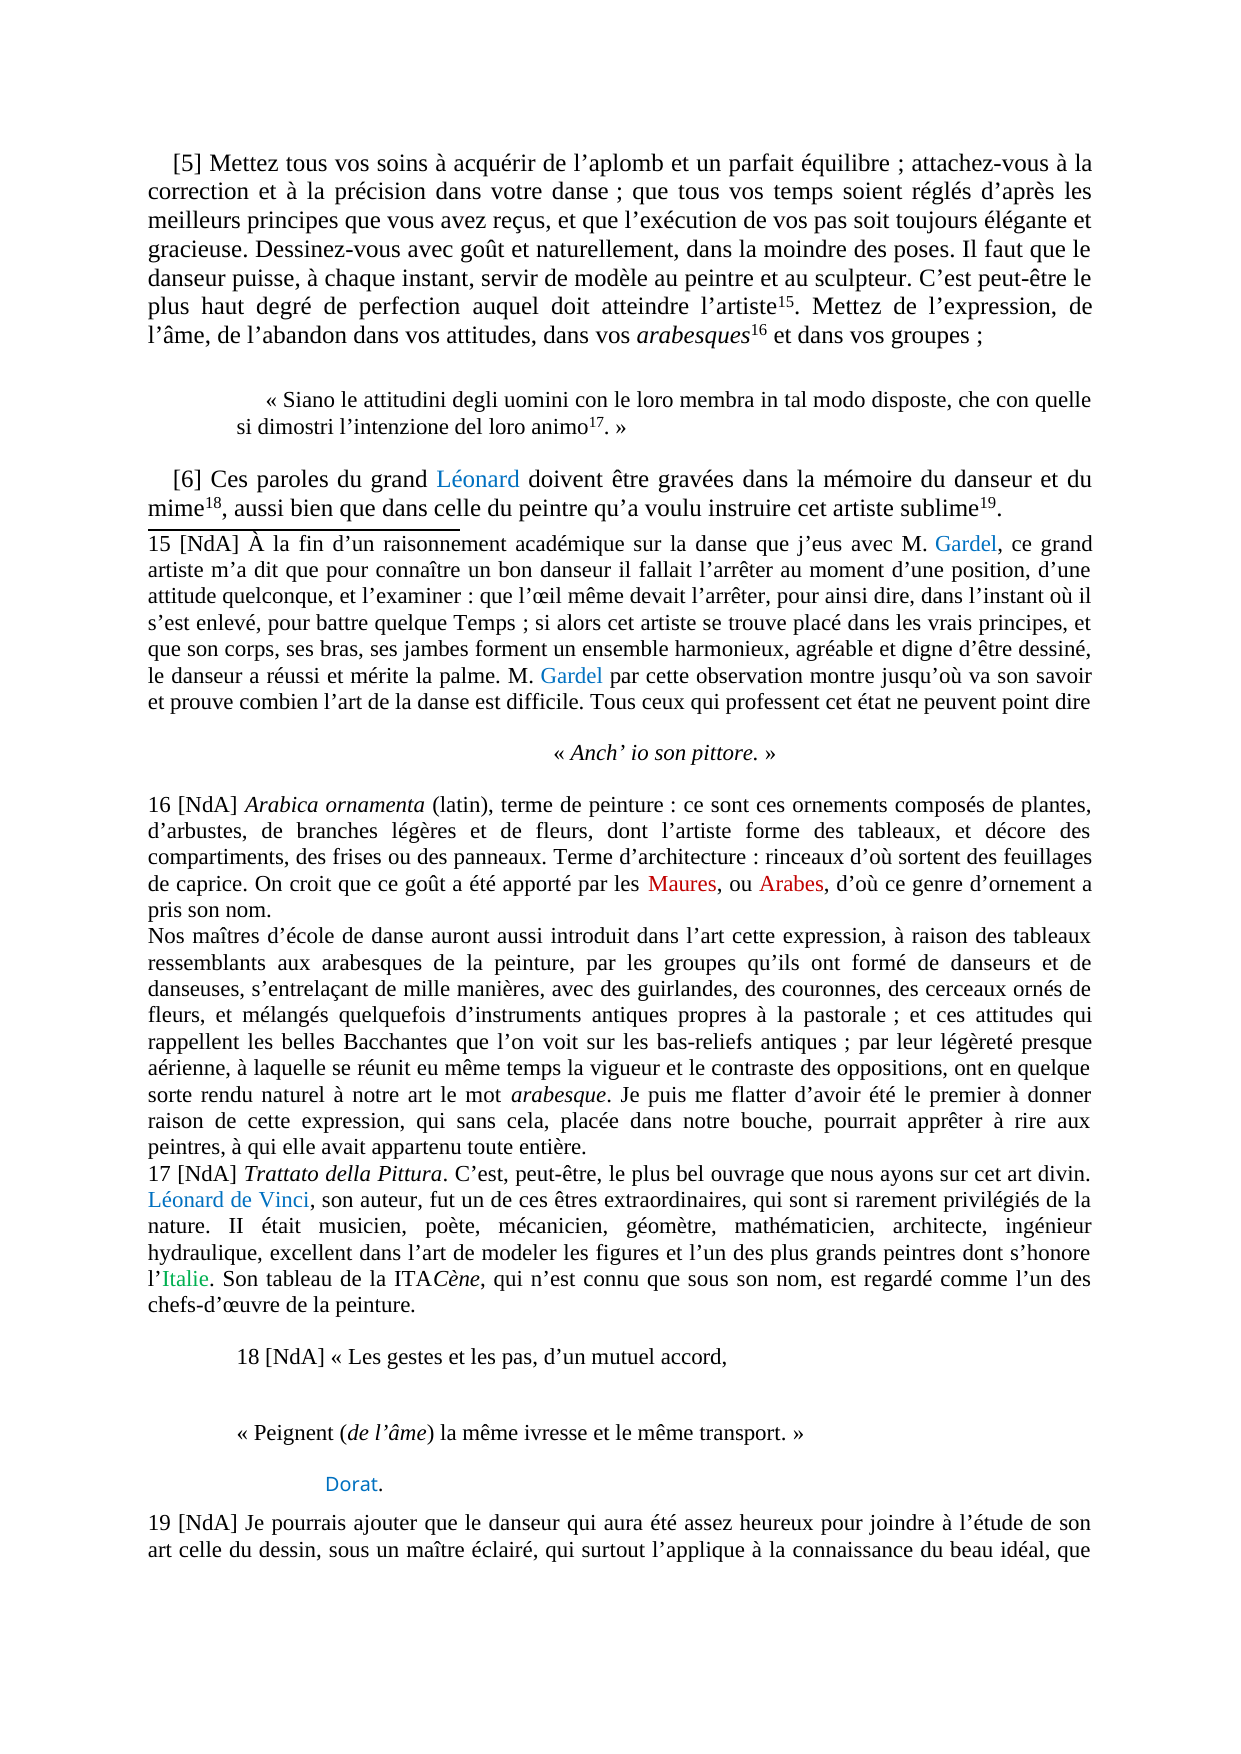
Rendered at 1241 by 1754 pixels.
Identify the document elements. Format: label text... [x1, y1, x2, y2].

text Dorat. [325, 1471, 1093, 1497]
text Nos maîtres d’école de danse auront aussi introduit dans l’art cette expression, à raison des tableaux ressemblants aux arabesques de la peinture, par les groupes qu’ils ont formé de danseurs et de danseuses, s’entrelaçant de mille manières, avec des guirlandes, des couronnes, des cerceaux ornés de fleurs, et mélangés quelquefois d’instruments antiques propres à la pastorale ; et ces attitudes qui rappellent les belles Bacchantes que l’on voit sur les bas-reliefs antiques ; par leur légèreté presque aérienne, à laquelle se réunit eu même temps la vigueur et le contraste des oppositions, ont en quelque sorte rendu naturel à notre art le mot arabesque. Je puis me flatter d’avoir été le premier à donner raison de cette expression, qui sans cela, placée dans notre bouche, pourrait apprêter à rire aux peintres, à qui elle avait appartenu toute entière. [148, 922, 1093, 1160]
text [NdA] Je pourrais ajouter que le danseur qui aura été assez heureux pour joindre à l’étude de son art celle du dessin, sous un maître éclairé, qui surtout l’applique à la connaissance du beau idéal, que [148, 1509, 1093, 1562]
text [NdA] Trattato della Pittura. C’est, peut-être, le plus bel ouvrage que nous ayons sur cet art divin. Léonard de Vinci, son auteur, fut un de ces êtres extraordinaires, qui sont si rarement privilégiés de la nature. II était musicien, poète, mécanicien, géomètre, mathématicien, architecte, ingénieur hydraulique, excellent dans l’art de modeler les figures et l’un des plus grands peintres dont s’honore l’Italie. Son tableau de la ITACène, qui n’est connu que sous son nom, est regardé comme l’un des chefs-d’œuvre de la peinture. [148, 1160, 1093, 1318]
text « Peignent (de l’âme) la même ivresse et le même transport. » [236, 1419, 1093, 1446]
text « Anch’ io son pittore. » [236, 739, 1093, 766]
text [5] Mettez tous vos soins à acquérir de l’aplomb et un parfait équilibre ; attachez-vous à la correction et à la précision dans votre danse ; que tous vos temps soient réglés d’après les meilleurs principes que vous avez reçus, et que l’exécution de vos pas soit toujours élégante et gracieuse. Dessinez-vous avec goût et naturellement, dans la moindre des poses. Il faut que le danseur puisse, à chaque instant, servir de modèle au peintre et au sculpteur. C’est peut-être le plus haut degré de perfection auquel doit atteindre l’artiste. Mettez de l’expression, de l’âme, de l’abandon dans vos attitudes, dans vos arabesques et dans vos groupes ; [148, 148, 1093, 349]
text « Siano le attitudini degli uomini con le loro membra in tal modo disposte, che con quelle si dimostri l’intenzione del loro animo. » [236, 386, 1093, 439]
text [6] Ces paroles du grand Léonard doivent être gravées dans la mémoire du danseur et du mime, aussi bien que dans celle du peintre qu’a voulu instruire cet artiste sublime. [148, 464, 1093, 522]
text [NdA] « Les gestes et les pas, d’un mutuel accord, [236, 1343, 1093, 1369]
text [NdA] Arabica ornamenta (latin), terme de peinture : ce sont ces ornements composés de plantes, d’arbustes, de branches légères et de fleurs, dont l’artiste forme des tableaux, et décore des compartiments, des frises ou des panneaux. Terme d’architecture : rinceaux d’où sortent des feuillages de caprice. On croit que ce goût a été apporté par les Maures, ou Arabes, d’où ce genre d’ornement a pris son nom. [148, 791, 1093, 922]
text [NdA] À la fin d’un raisonnement académique sur la danse que j’eus avec M. Gardel, ce grand artiste m’a dit que pour connaître un bon danseur il fallait l’arrêter au moment d’une position, d’une attitude quelconque, et l’examiner : que l’œil même devait l’arrêter, pour ainsi dire, dans l’instant où il s’est enlevé, pour battre quelque Temps ; si alors cet artiste se trouve placé dans les vrais principes, et que son corps, ses bras, ses jambes forment un ensemble harmonieux, agréable et digne d’être dessiné, le danseur a réussi et mérite la palme. M. Gardel par cette observation montre jusqu’où va son savoir et prouve combien l’art de la danse est difficile. Tous ceux qui professent cet état ne peuvent point dire [148, 530, 1093, 714]
